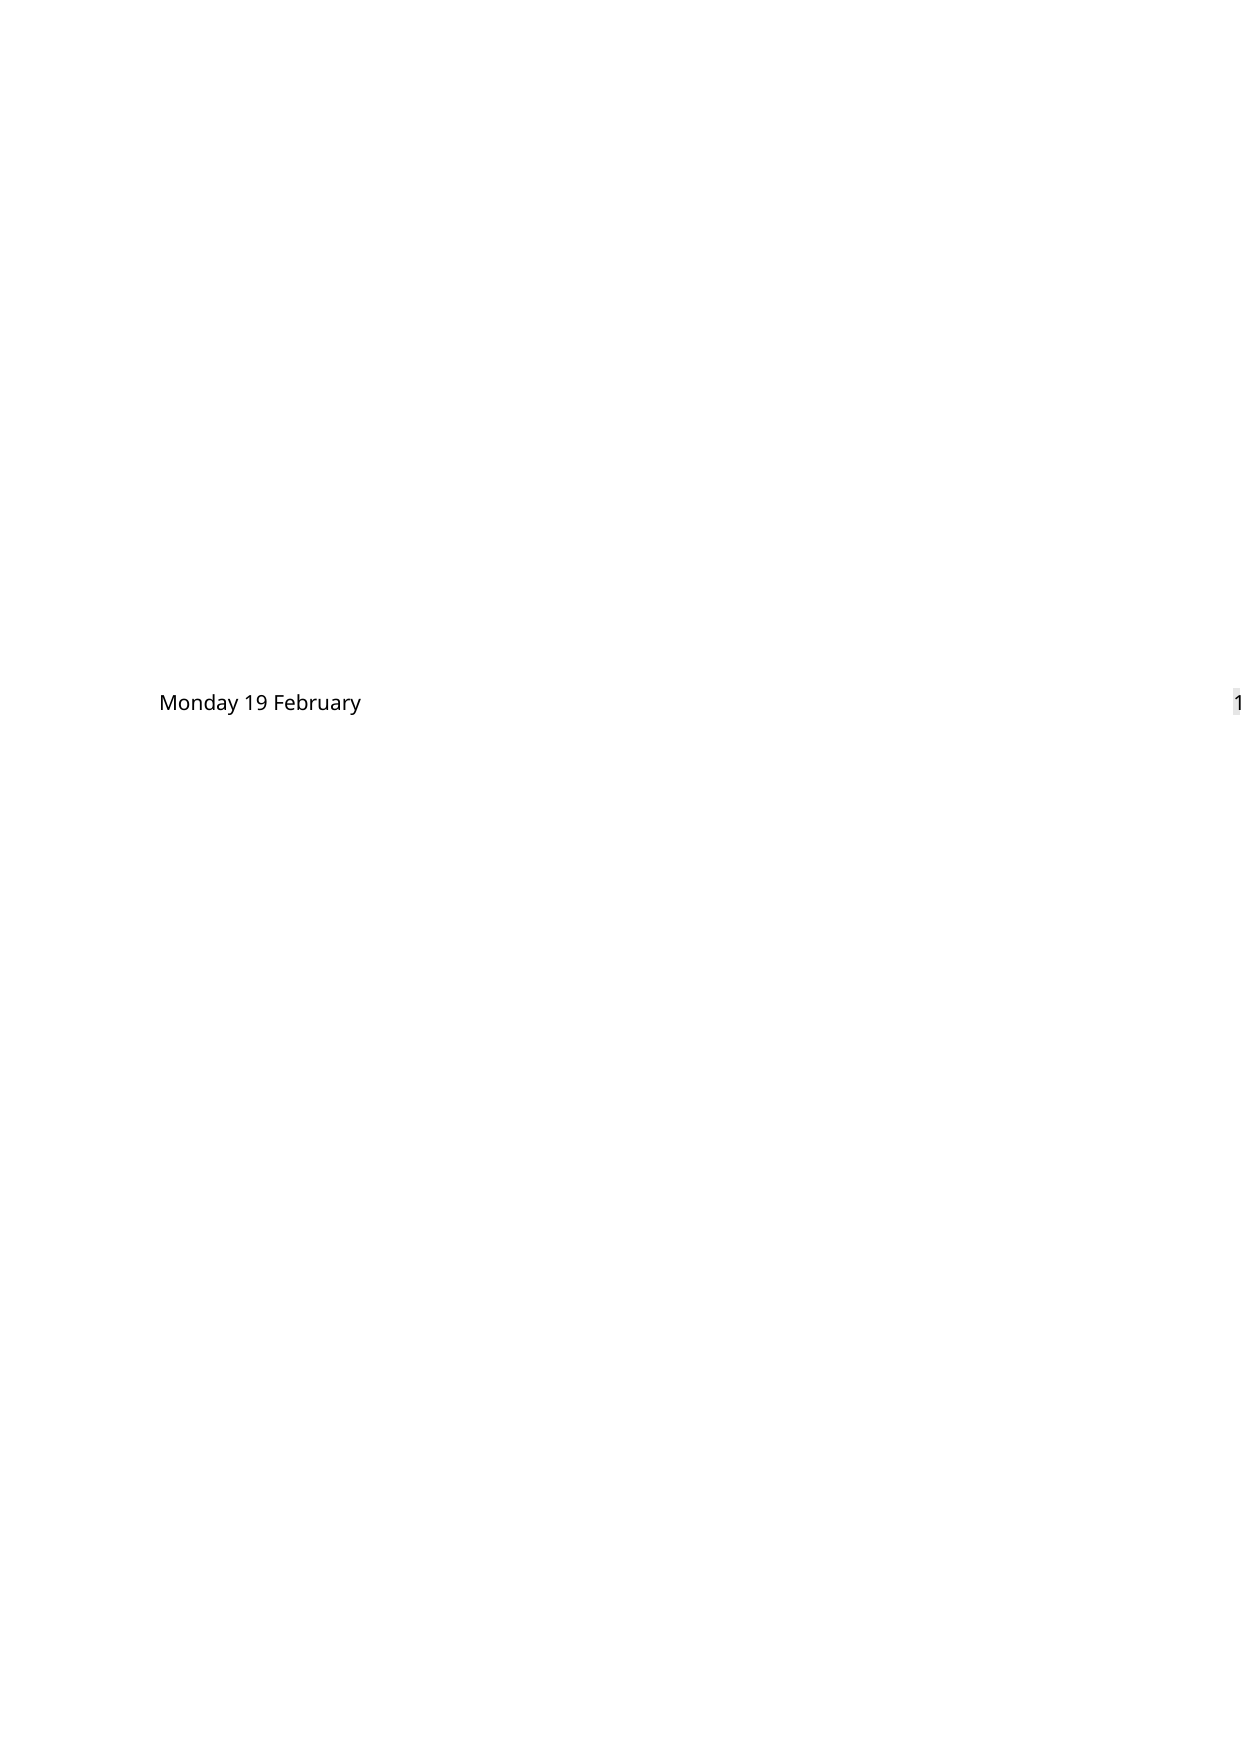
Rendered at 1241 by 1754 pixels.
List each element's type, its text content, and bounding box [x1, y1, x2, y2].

table_cell [1031, 688, 1233, 715]
table_cell [118, 118, 159, 688]
table_cell [1233, 118, 1240, 688]
table_cell [1031, 118, 1233, 688]
table_cell [118, 688, 159, 715]
table_cell [370, 118, 516, 688]
table_cell [516, 688, 1031, 715]
table_cell [516, 118, 1031, 688]
table_cell [162, 118, 367, 688]
table_cell 1 [1233, 688, 1240, 715]
table_cell Monday 19 February [159, 688, 367, 715]
table_cell [370, 688, 516, 715]
